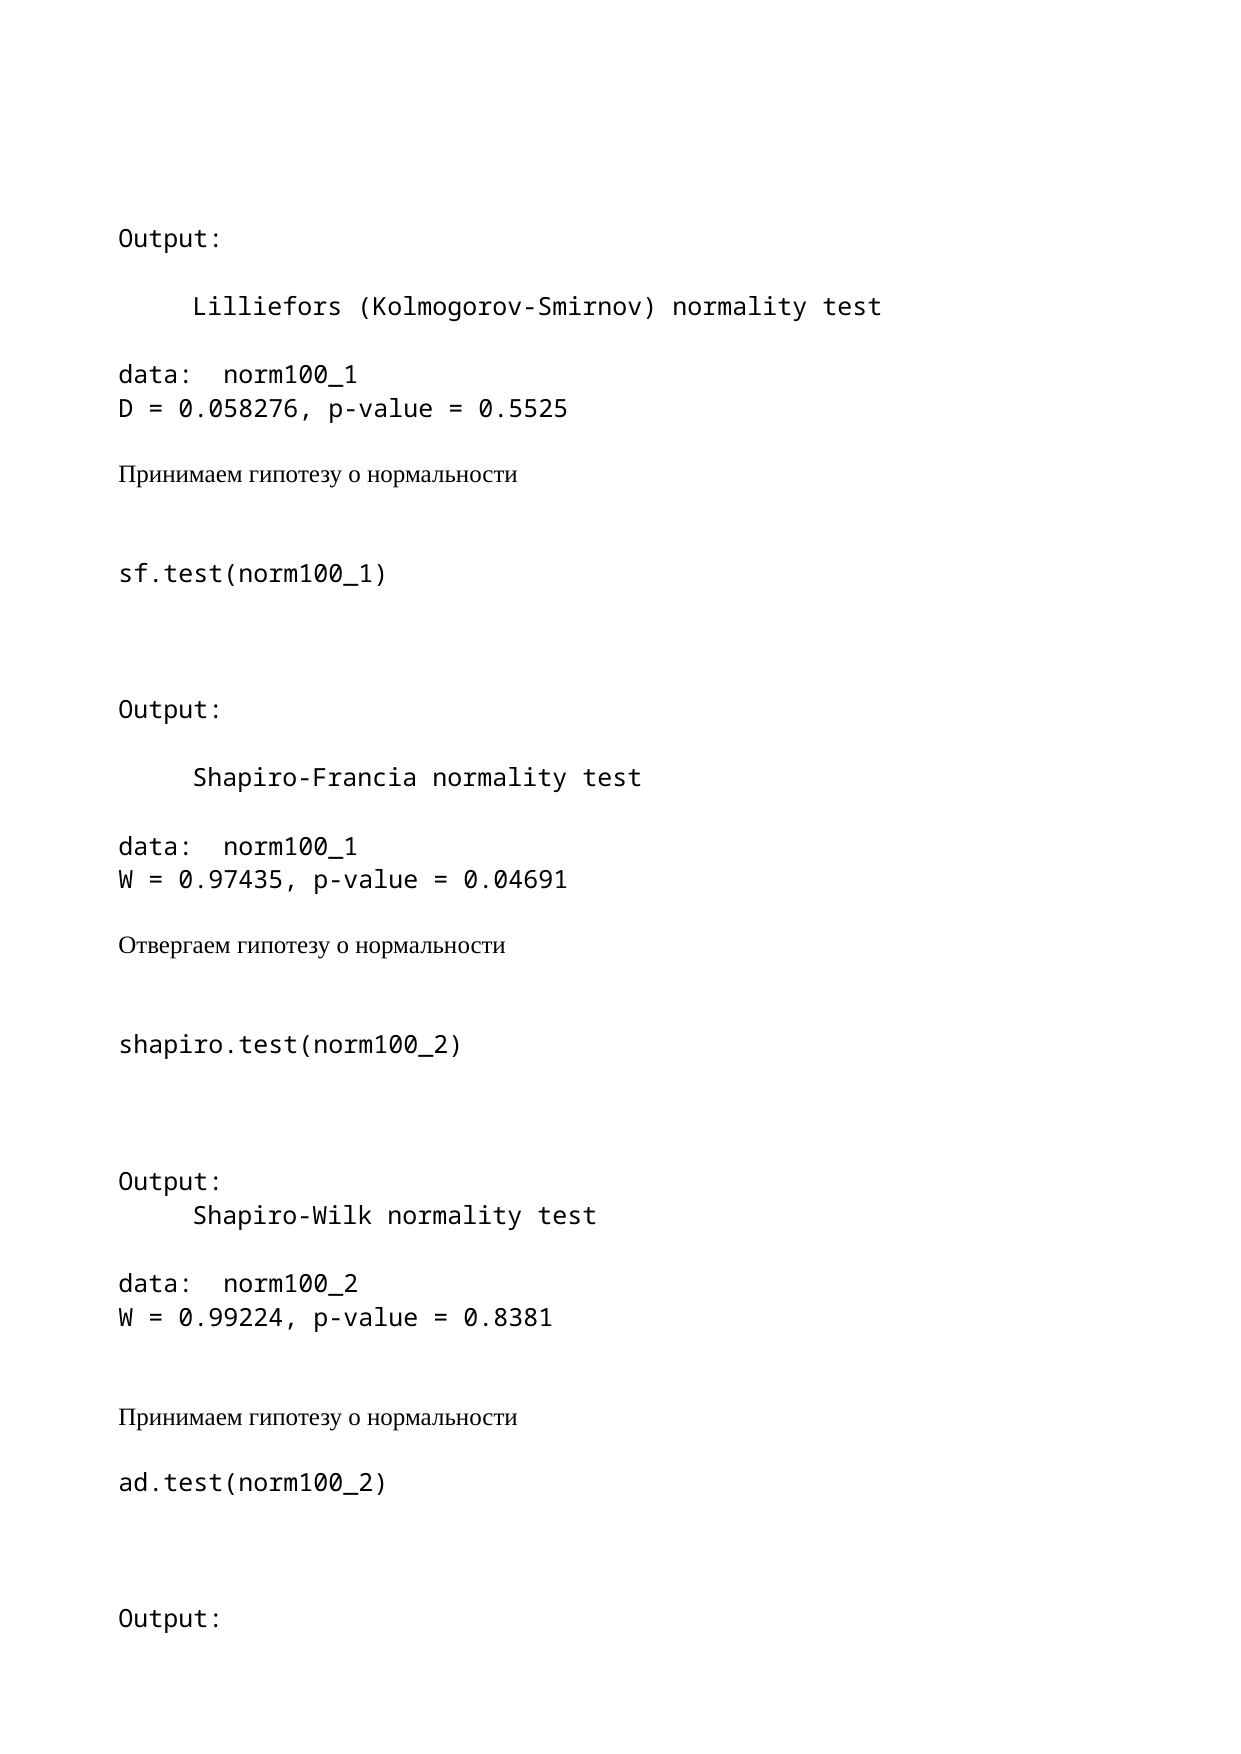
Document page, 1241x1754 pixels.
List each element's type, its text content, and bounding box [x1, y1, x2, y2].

text W = 0.97435, p-value = 0.04691 [118, 862, 1122, 896]
text Принимаем гипотезу о нормальности [118, 1402, 1122, 1431]
text Output: [118, 220, 1122, 254]
text Output: [118, 692, 1122, 726]
text shapiro.test(norm100_2) [118, 1027, 1122, 1061]
text Output: [118, 1163, 1122, 1197]
text Отвергаем гипотезу о нормальности [118, 930, 1122, 959]
text W = 0.99224, p-value = 0.8381 [118, 1300, 1122, 1334]
text sf.test(norm100_1) [118, 556, 1122, 590]
text D = 0.058276, p-value = 0.5525 [118, 391, 1122, 425]
text Output: [118, 1601, 1122, 1635]
text Shapiro-Francia normality test [118, 760, 1122, 794]
text data: norm100_1 [118, 357, 1122, 391]
text data: norm100_2 [118, 1266, 1122, 1300]
text Принимаем гипотезу о нормальности [118, 459, 1122, 487]
text Shapiro-Wilk normality test [118, 1197, 1122, 1232]
text Lilliefors (Kolmogorov-Smirnov) normality test [118, 288, 1122, 322]
text data: norm100_1 [118, 828, 1122, 862]
text ad.test(norm100_2) [118, 1465, 1122, 1499]
